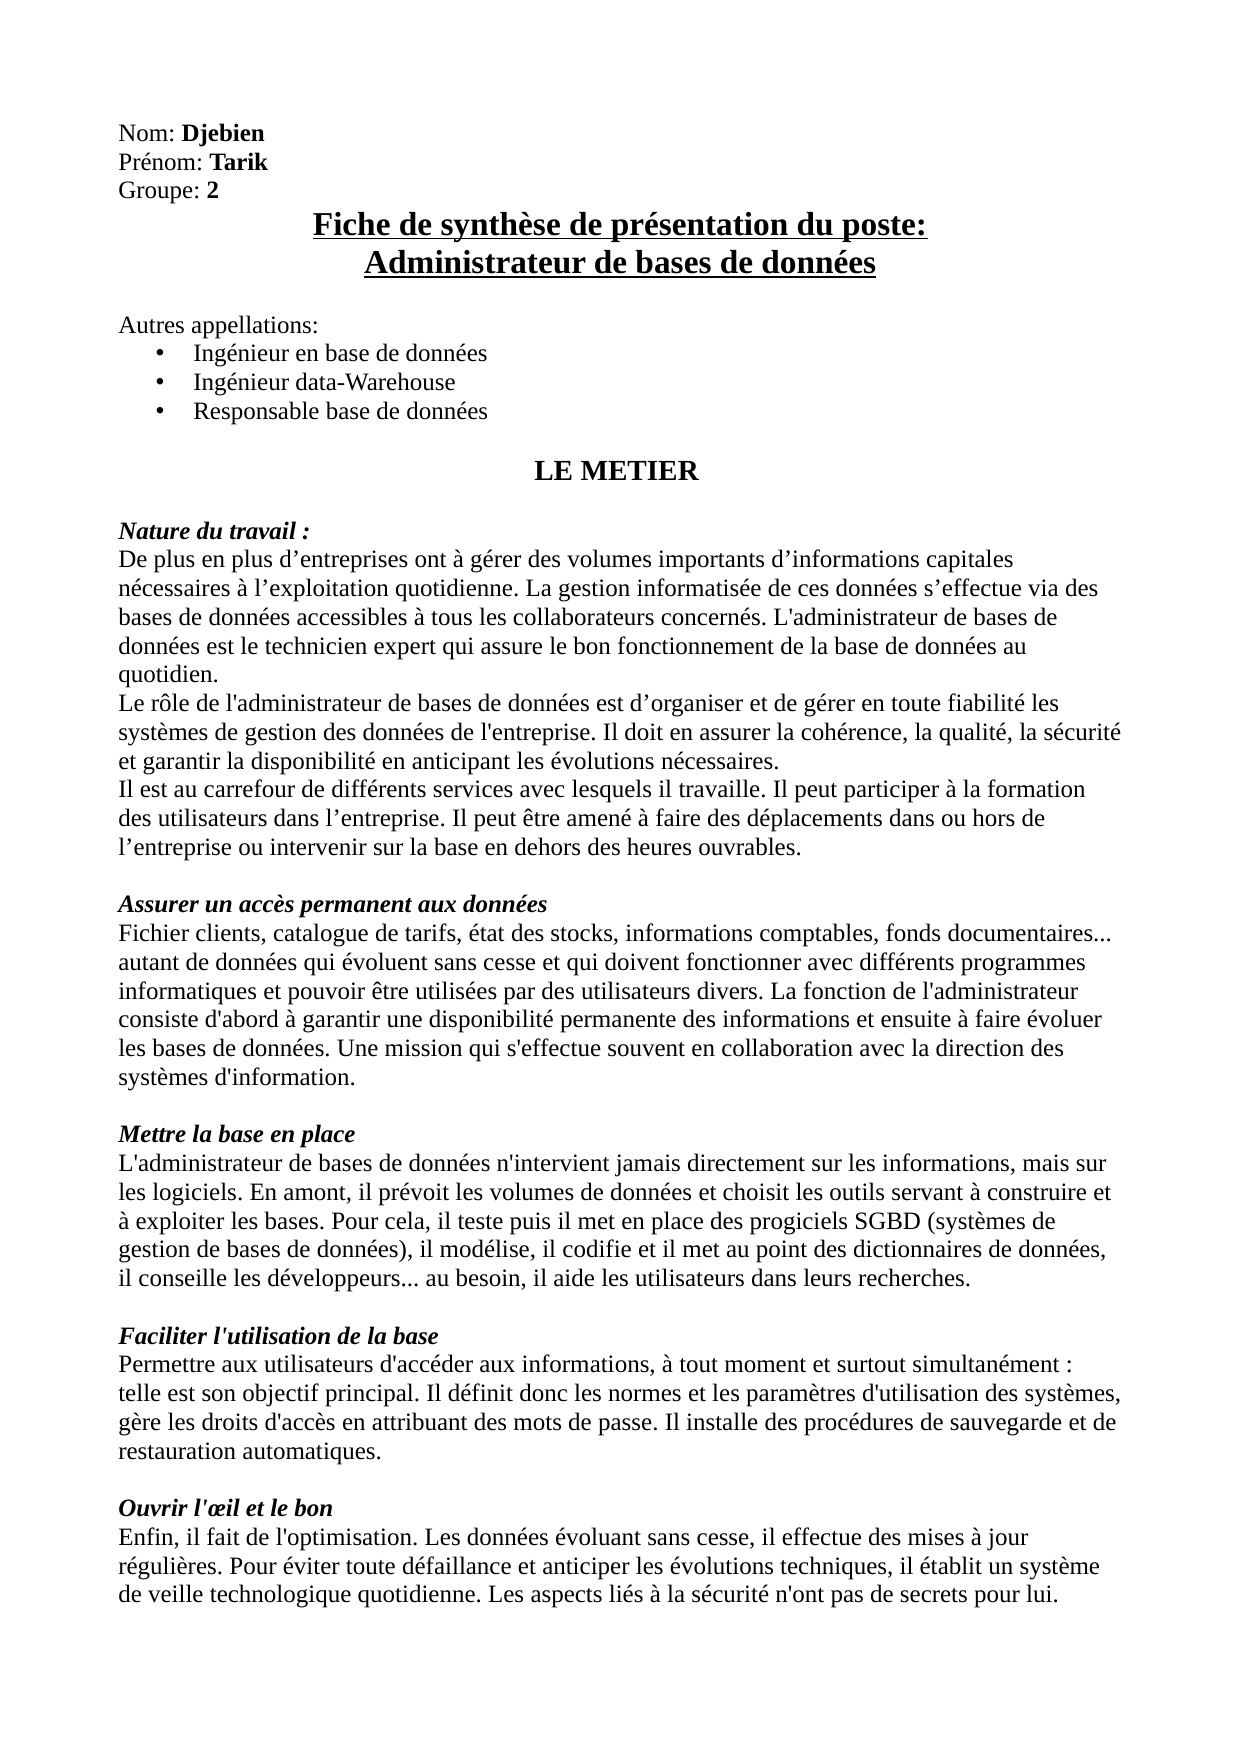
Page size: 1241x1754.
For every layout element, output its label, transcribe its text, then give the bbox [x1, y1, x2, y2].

text Le rôle de l'administrateur de bases de données est d’organiser et de gérer en toute fiabilité les systèmes de gestion des données de l'entreprise. Il doit en assurer la cohérence, la qualité, la sécurité et garantir la disponibilité en anticipant les évolutions nécessaires. [118, 688, 1122, 774]
text Ouvrir l'œil et le bon Enfin, il fait de l'optimisation. Les données évoluant sans cesse, il effectue des mises à jour régulières. Pour éviter toute défaillance et anticiper les évolutions techniques, il établit un système de veille technologique quotidienne. Les aspects liés à la sécurité n'ont pas de secrets pour lui. [118, 1464, 1122, 1608]
text Fiche de synthèse de présentation du poste: Administrateur de bases de données [118, 204, 1122, 281]
text Autres appellations: [118, 281, 1122, 338]
list Responsable base de données [156, 396, 1122, 425]
list Ingénieur en base de données [156, 338, 1122, 367]
text Nom: Djebien [118, 118, 1122, 147]
list Ingénieur data-Warehouse [156, 367, 1122, 396]
text Nature du travail : [118, 487, 1122, 544]
text LE METIER [118, 425, 1122, 487]
text Groupe: 2 [118, 176, 1122, 204]
text Assurer un accès permanent aux données Fichier clients, catalogue de tarifs, état des stocks, informations comptables, fonds documentaires... autant de données qui évoluent sans cesse et qui doivent fonctionner avec différents programmes informatiques et pouvoir être utilisées par des utilisateurs divers. La fonction de l'administrateur consiste d'abord à garantir une disponibilité permanente des informations et ensuite à faire évoluer les bases de données. Une mission qui s'effectue souvent en collaboration avec la direction des systèmes d'information. [118, 861, 1122, 1091]
text De plus en plus d’entreprises ont à gérer des volumes importants d’informations capitales nécessaires à l’exploitation quotidienne. La gestion informatisée de ces données s’effectue via des bases de données accessibles à tous les collaborateurs concernés. L'administrateur de bases de données est le technicien expert qui assure le bon fonctionnement de la base de données au quotidien. [118, 544, 1122, 688]
text Il est au carrefour de différents services avec lesquels il travaille. Il peut participer à la formation des utilisateurs dans l’entreprise. Il peut être amené à faire des déplacements dans ou hors de l’entreprise ou intervenir sur la base en dehors des heures ouvrables. [118, 774, 1122, 861]
text Prénom: Tarik [118, 147, 1122, 176]
text Mettre la base en place L'administrateur de bases de données n'intervient jamais directement sur les informations, mais sur les logiciels. En amont, il prévoit les volumes de données et choisit les outils servant à construire et à exploiter les bases. Pour cela, il teste puis il met en place des progiciels SGBD (systèmes de gestion de bases de données), il modélise, il codifie et il met au point des dictionnaires de données, il conseille les développeurs... au besoin, il aide les utilisateurs dans leurs recherches. Faciliter l'utilisation de la base Permettre aux utilisateurs d'accéder aux informations, à tout moment et surtout simultanément : telle est son objectif principal. Il définit donc les normes et les paramètres d'utilisation des systèmes, gère les droits d'accès en attribuant des mots de passe. Il installe des procédures de sauvegarde et de restauration automatiques. [118, 1091, 1122, 1464]
